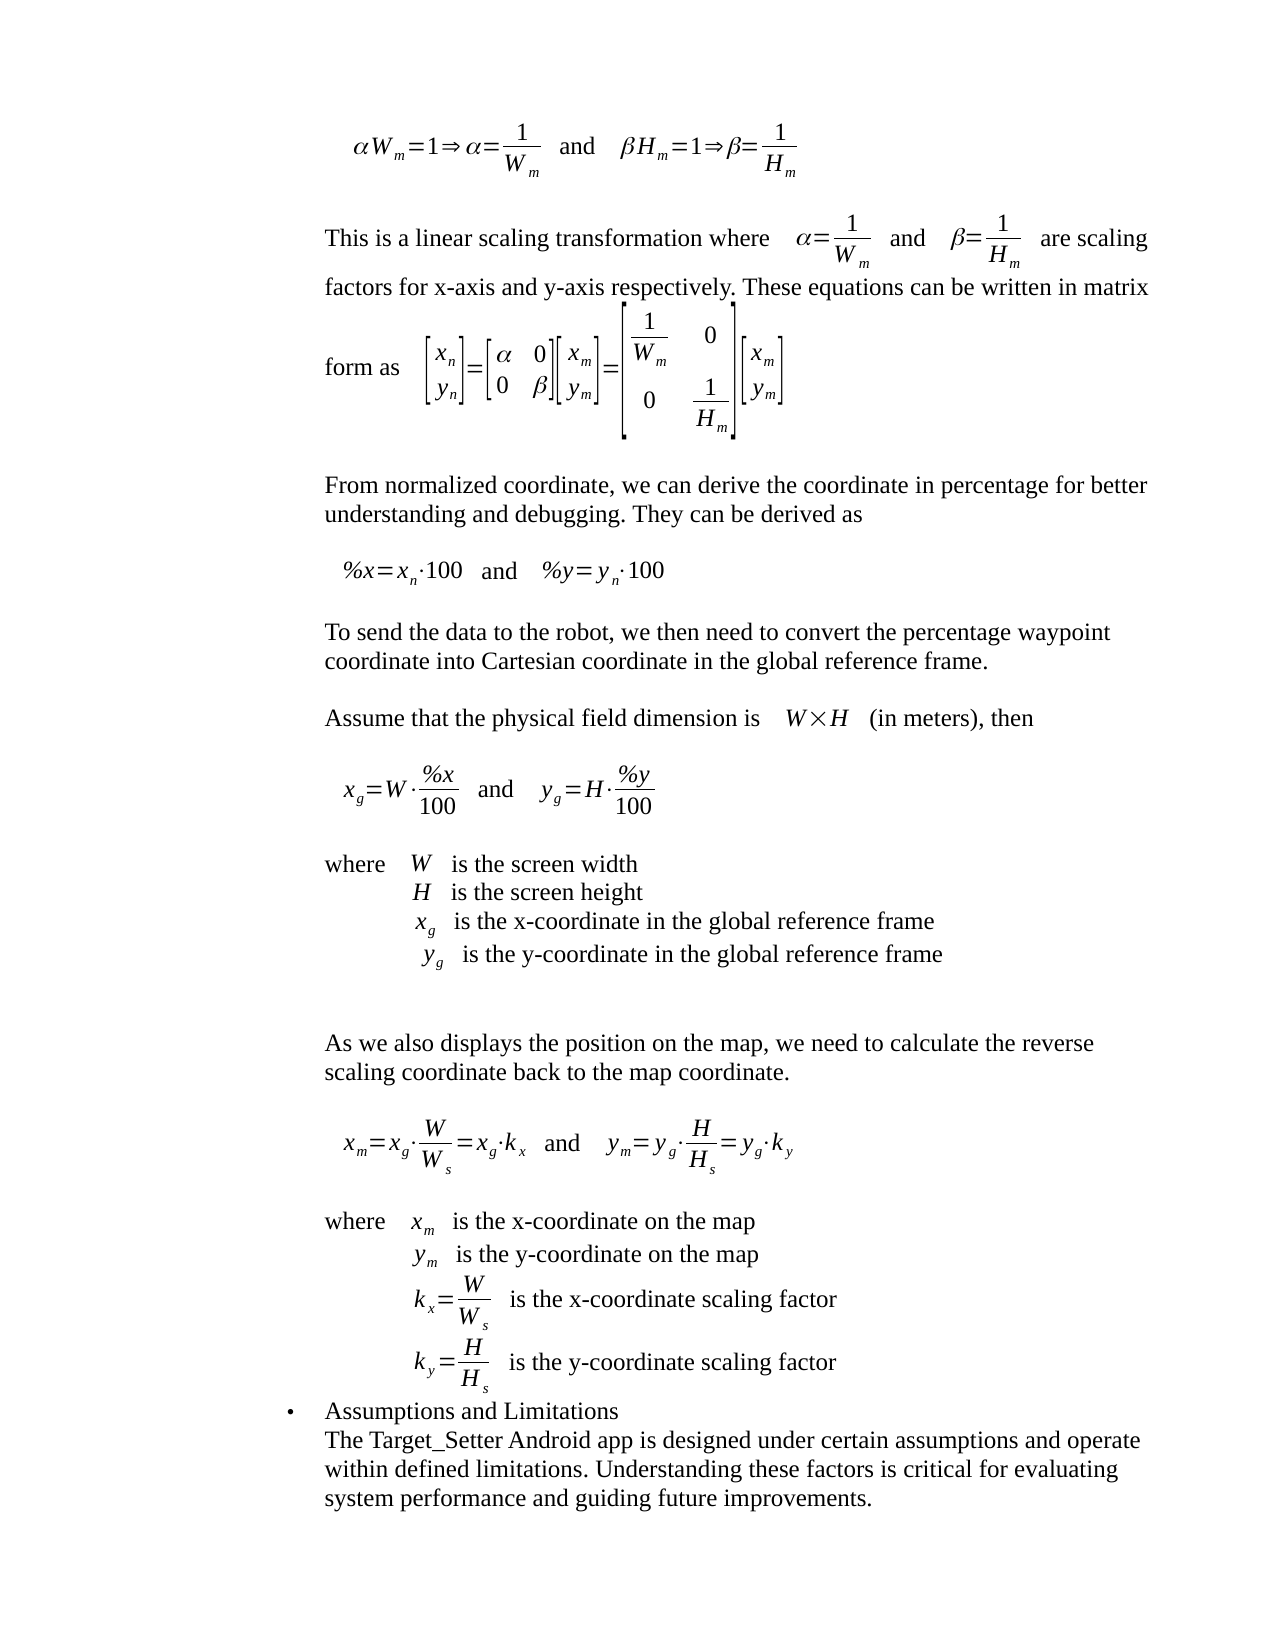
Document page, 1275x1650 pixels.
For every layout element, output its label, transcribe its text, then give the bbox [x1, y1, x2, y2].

text To send the data to the robot, we then need to convert the percentage waypoint coordinate into Cartesian coordinate in the global reference frame. [287, 617, 1157, 675]
text and [287, 1115, 1157, 1177]
text is the screen height [287, 877, 1157, 906]
text and [287, 556, 1157, 588]
text is the y-coordinate scaling factor [287, 1334, 1157, 1396]
text is the x-coordinate in the global reference frame [287, 906, 1157, 939]
text The Target_Setter Android app is designed under certain assumptions and operate within defined limitations. Understanding these factors is critical for evaluating system performance and guiding future improvements. [287, 1425, 1157, 1511]
text and [334, 118, 1157, 181]
text Assume that the physical field dimension is (in meters), then [287, 703, 1157, 732]
text where is the screen width [287, 849, 1157, 877]
text is the y-coordinate on the map [287, 1239, 1157, 1271]
text As we also displays the position on the map, we need to calculate the reverse scaling coordinate back to the map coordinate. [287, 1028, 1157, 1086]
text From normalized coordinate, we can derive the coordinate in percentage for better understanding and debugging. They can be derived as [287, 470, 1157, 527]
text is the x-coordinate scaling factor [287, 1271, 1157, 1334]
text This is a linear scaling transformation where and are scaling factors for x-axis and y-axis respectively. These equations can be written in matrix form as [324, 209, 1157, 441]
text and [287, 761, 1157, 820]
text where is the x-coordinate on the map [287, 1206, 1157, 1239]
text is the y-coordinate in the global reference frame [287, 939, 1157, 971]
list Assumptions and Limitations [287, 1396, 1157, 1425]
